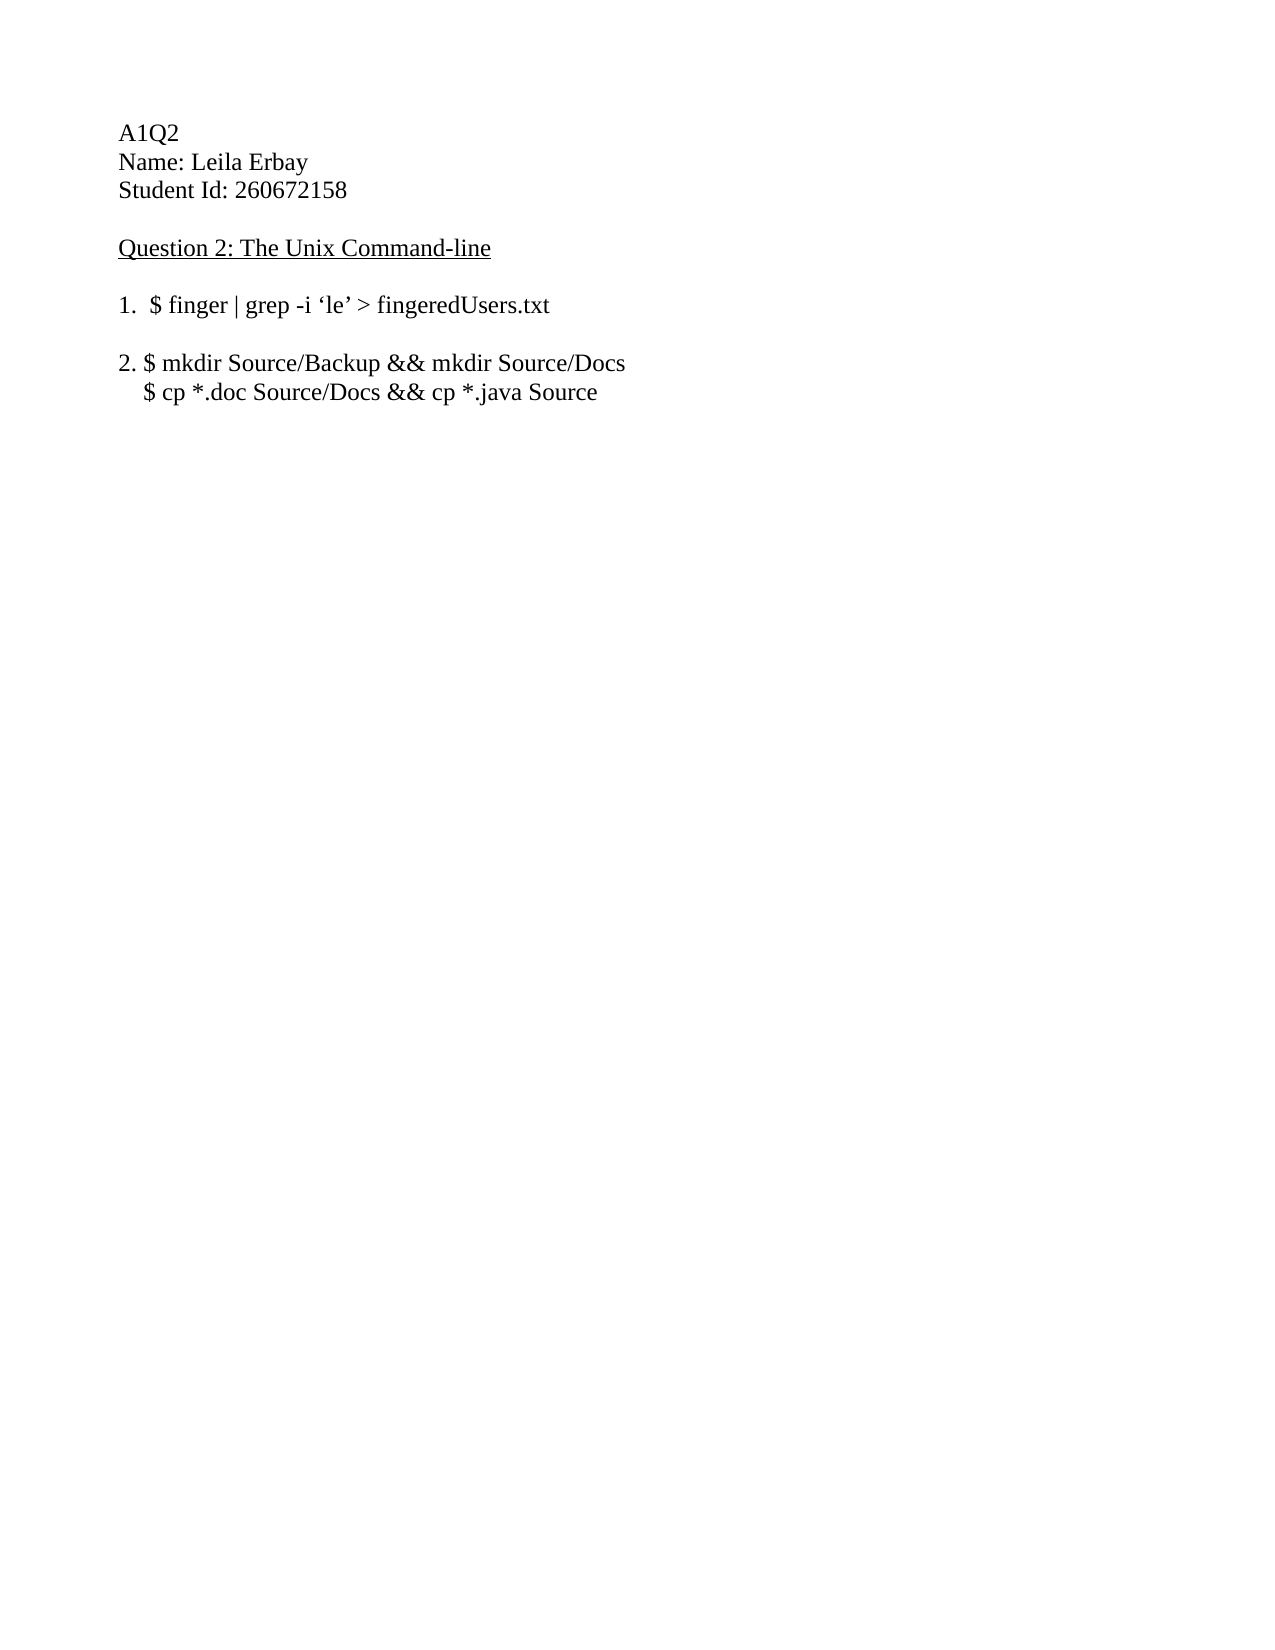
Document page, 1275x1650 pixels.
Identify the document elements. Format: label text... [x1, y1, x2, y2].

text A1Q2 [118, 118, 1157, 147]
text 1. $ finger | grep -i ‘le’ > fingeredUsers.txt [118, 291, 1157, 319]
text Question 2: The Unix Command-line [118, 233, 1157, 262]
text Student Id: 260672158 [118, 176, 1157, 204]
text $ cp *.doc Source/Docs && cp *.java Source [118, 377, 1157, 406]
text 2. $ mkdir Source/Backup && mkdir Source/Docs [118, 348, 1157, 377]
text Name: Leila Erbay [118, 147, 1157, 176]
